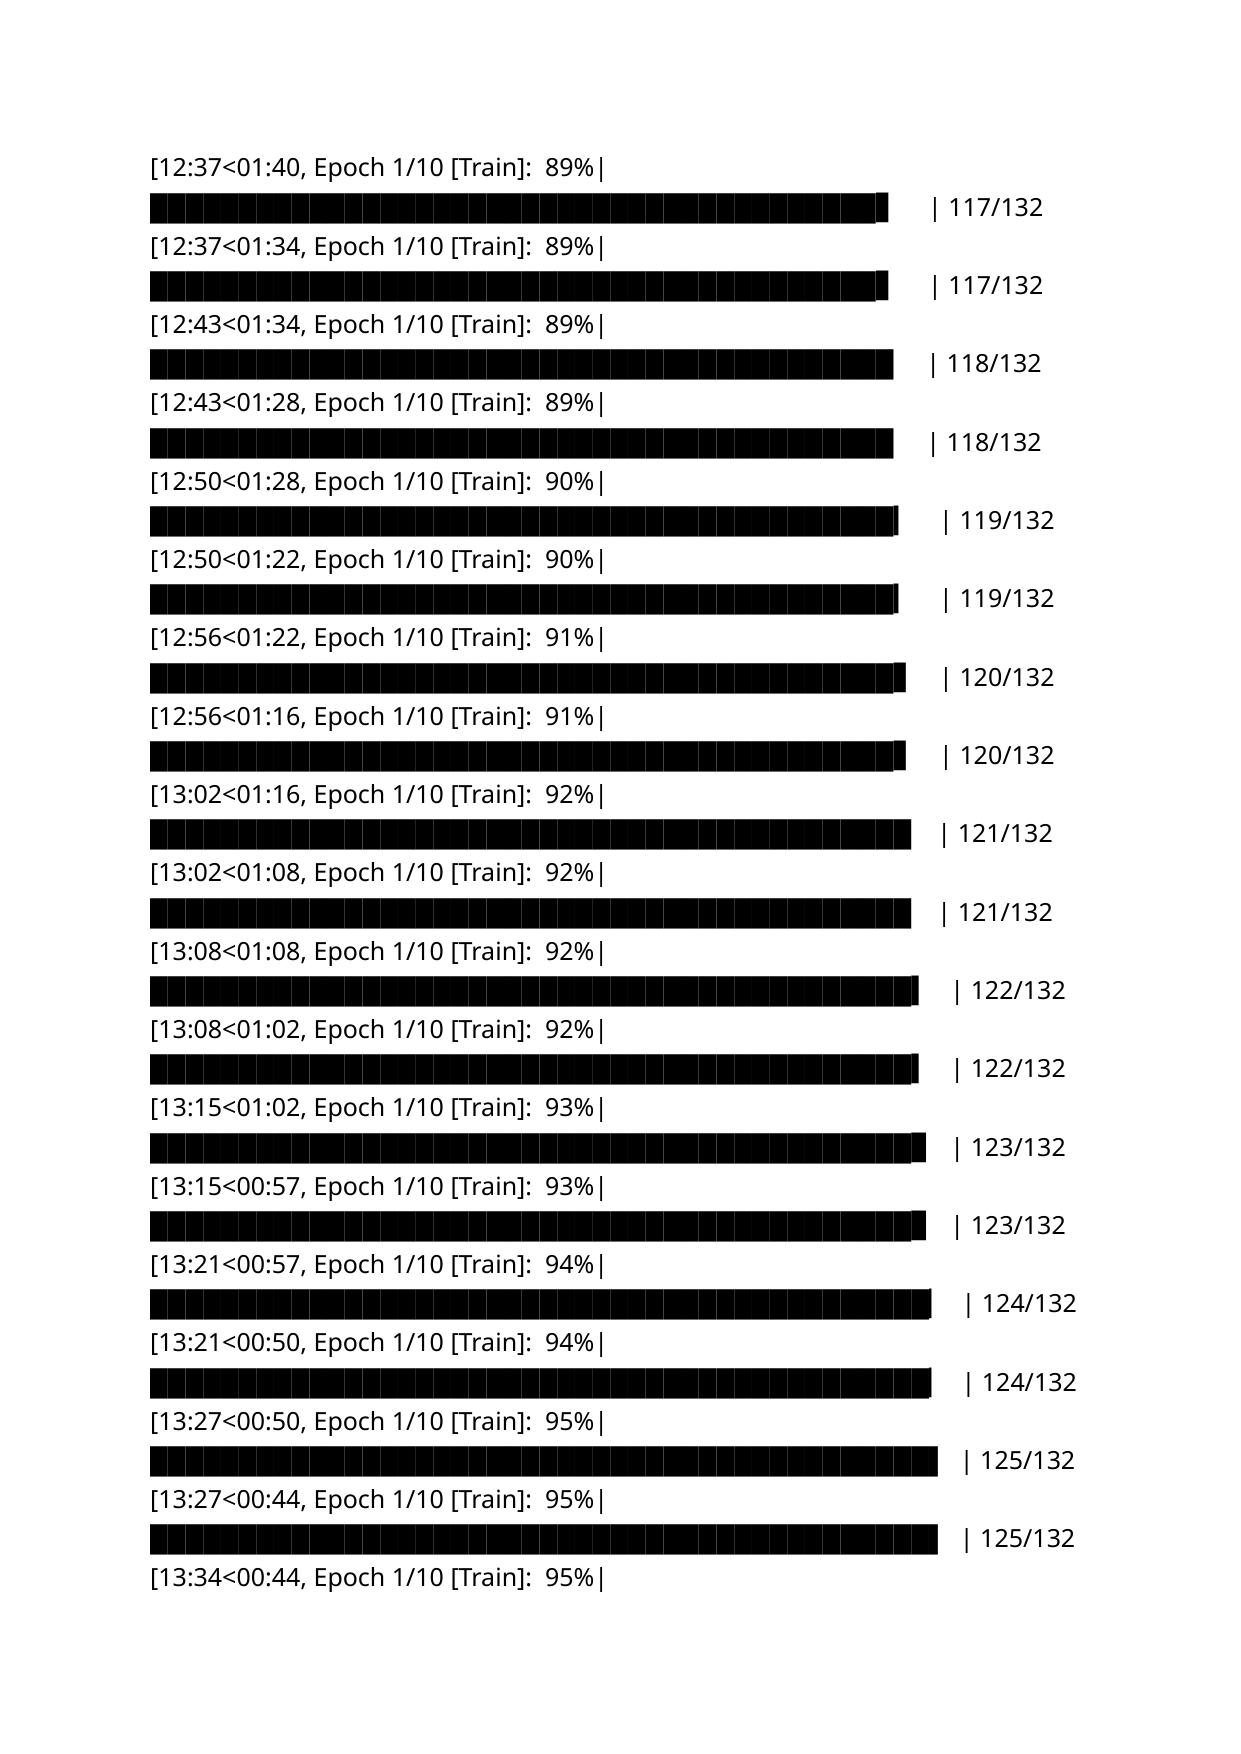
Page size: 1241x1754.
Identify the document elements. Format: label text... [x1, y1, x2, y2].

text [12:37<01:40, Epoch 1/10 [Train]: 89%|█████████████████████████████████████████▋ | 117/132 [12:37<01:34, Epoch 1/10 [Train]: 89%|█████████████████████████████████████████▋ | 117/132 [12:43<01:34, Epoch 1/10 [Train]: 89%|██████████████████████████████████████████ | 118/132 [12:43<01:28, Epoch 1/10 [Train]: 89%|██████████████████████████████████████████ | 118/132 [12:50<01:28, Epoch 1/10 [Train]: 90%|██████████████████████████████████████████▎ | 119/132 [12:50<01:22, Epoch 1/10 [Train]: 90%|██████████████████████████████████████████▎ | 119/132 [12:56<01:22, Epoch 1/10 [Train]: 91%|██████████████████████████████████████████▋ | 120/132 [12:56<01:16, Epoch 1/10 [Train]: 91%|██████████████████████████████████████████▋ | 120/132 [13:02<01:16, Epoch 1/10 [Train]: 92%|███████████████████████████████████████████ | 121/132 [13:02<01:08, Epoch 1/10 [Train]: 92%|███████████████████████████████████████████ | 121/132 [13:08<01:08, Epoch 1/10 [Train]: 92%|███████████████████████████████████████████▍ | 122/132 [13:08<01:02, Epoch 1/10 [Train]: 92%|███████████████████████████████████████████▍ | 122/132 [13:15<01:02, Epoch 1/10 [Train]: 93%|███████████████████████████████████████████▊ | 123/132 [13:15<00:57, Epoch 1/10 [Train]: 93%|███████████████████████████████████████████▊ | 123/132 [13:21<00:57, Epoch 1/10 [Train]: 94%|████████████████████████████████████████████▏ | 124/132 [13:21<00:50, Epoch 1/10 [Train]: 94%|████████████████████████████████████████████▏ | 124/132 [13:27<00:50, Epoch 1/10 [Train]: 95%|████████████████████████████████████████████▌ | 125/132 [13:27<00:44, Epoch 1/10 [Train]: 95%|████████████████████████████████████████████▌ | 125/132 [13:34<00:44, Epoch 1/10 [Train]: 95%| [150, 150, 1090, 1594]
